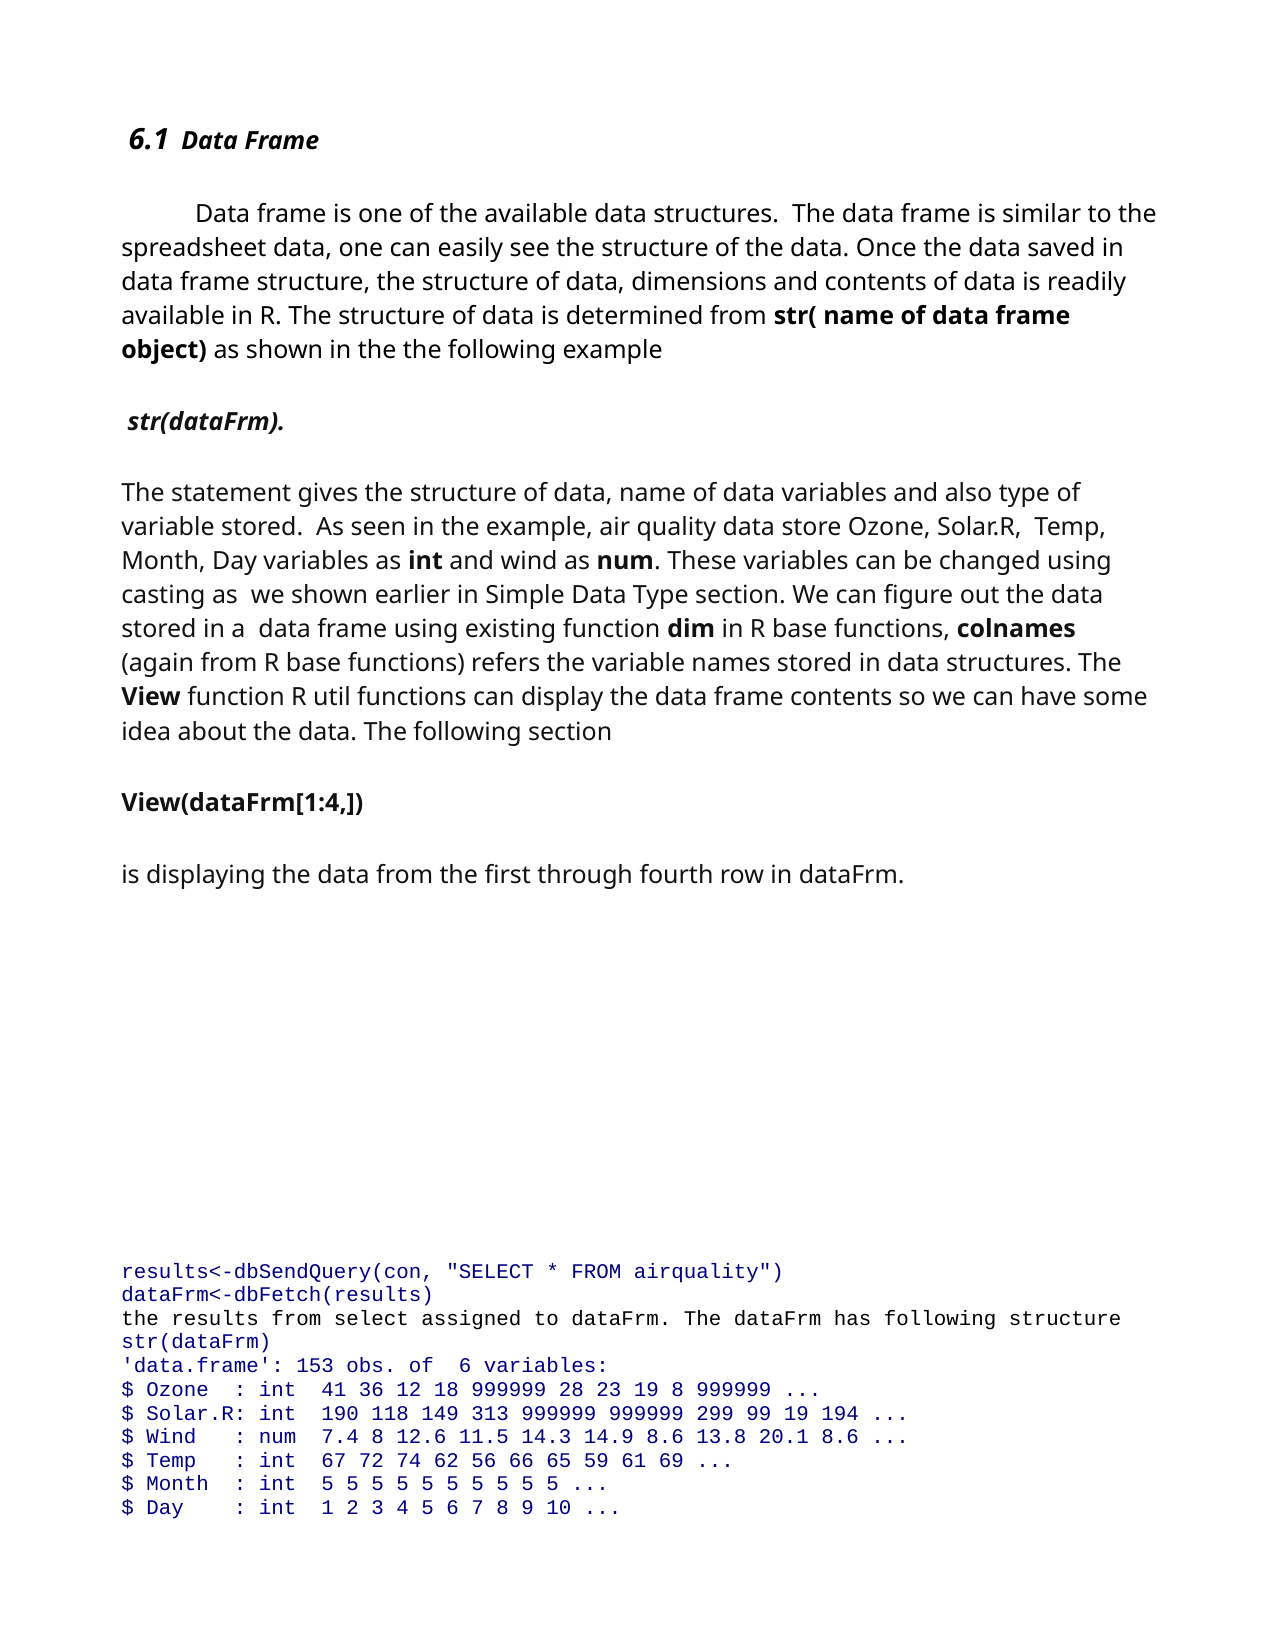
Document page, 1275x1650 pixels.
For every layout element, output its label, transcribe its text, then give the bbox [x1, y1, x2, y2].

text str(dataFrm). [121, 403, 1158, 437]
text Data frame is one of the available data structures. The data frame is similar to the spreadsheet data, one can easily see the structure of the data. Once the data saved in data frame structure, the structure of data, dimensions and contents of data is readily available in R. The structure of data is determined from str( name of data frame object) as shown in the the following example [121, 195, 1158, 366]
text is displaying the data from the first through fourth row in dataFrm. [121, 856, 1158, 890]
text 'data.frame': 153 obs. of 6 variables: [121, 1355, 1158, 1379]
text $ Wind : num 7.4 8 12.6 11.5 14.3 14.9 8.6 13.8 20.1 8.6 ... [121, 1426, 1158, 1450]
text results<-dbSendQuery(con, "SELECT * FROM airquality") [121, 1261, 1158, 1284]
text str(dataFrm) [121, 1332, 1158, 1355]
text View(dataFrm[1:4,]) [121, 785, 1158, 819]
subtitle Data Frame [121, 118, 1158, 158]
text the results from select assigned to dataFrm. The dataFrm has following structure [121, 1308, 1158, 1332]
text The statement gives the structure of data, name of data variables and also type of variable stored. As seen in the example, air quality data store Ozone, Solar.R, Temp, Month, Day variables as int and wind as num. These variables can be changed using casting as we shown earlier in Simple Data Type section. We can figure out the data stored in a data frame using existing function dim in R base functions, colnames (again from R base functions) refers the variable names stored in data structures. The View function R util functions can display the data frame contents so we can have some idea about the data. The following section [121, 475, 1158, 747]
text dataFrm<-dbFetch(results) [121, 1284, 1158, 1308]
text $ Solar.R: int 190 118 149 313 999999 999999 299 99 19 194 ... [121, 1402, 1158, 1426]
text $ Temp : int 67 72 74 62 56 66 65 59 61 69 ... [121, 1450, 1158, 1473]
text $ Month : int 5 5 5 5 5 5 5 5 5 5 ... [121, 1473, 1158, 1497]
text $ Ozone : int 41 36 12 18 999999 28 23 19 8 999999 ... [121, 1379, 1158, 1402]
text $ Day : int 1 2 3 4 5 6 7 8 9 10 ... [121, 1497, 1158, 1521]
